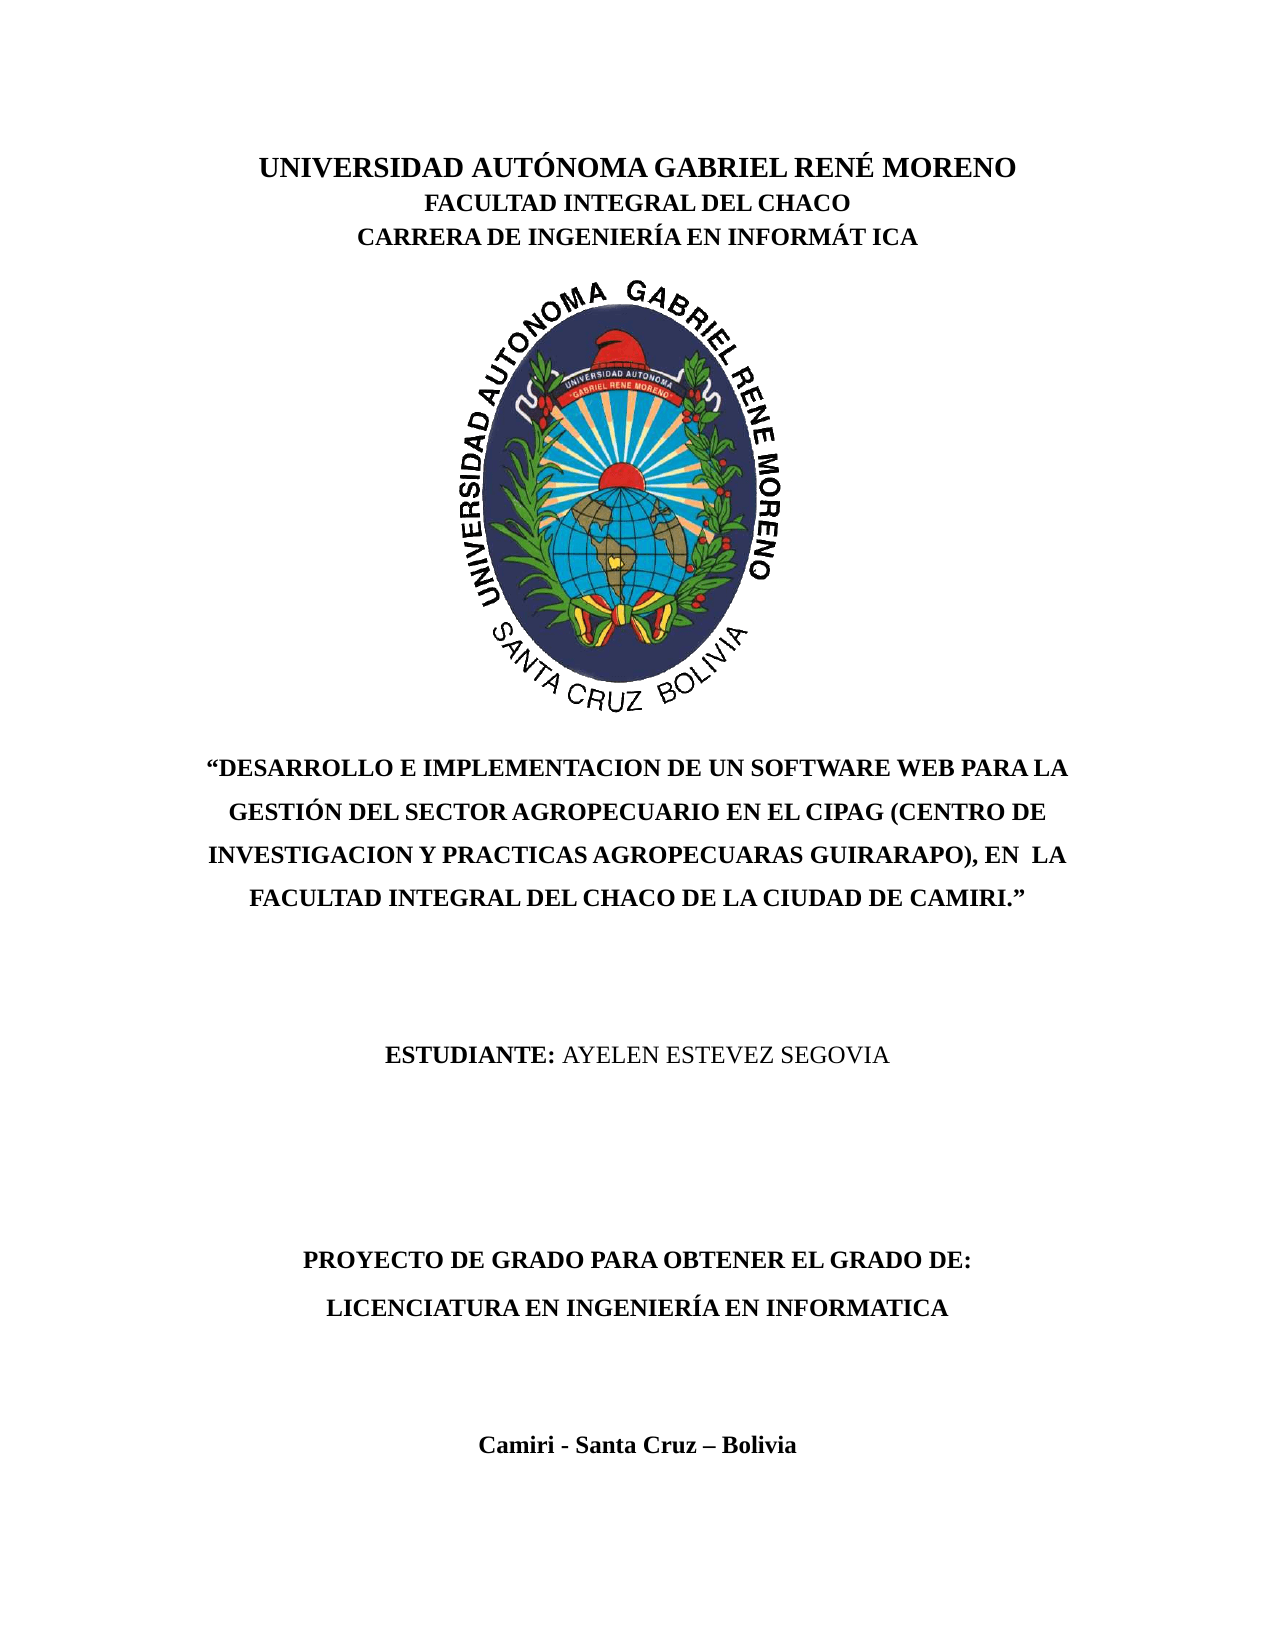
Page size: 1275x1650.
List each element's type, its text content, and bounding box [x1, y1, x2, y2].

text PROYECTO DE GRADO PARA OBTENER EL GRADO DE: [150, 1245, 1125, 1274]
text FACULTAD INTEGRAL DEL CHACO [150, 188, 1125, 217]
text ESTUDIANTE: AYELEN ESTEVEZ SEGOVIA [150, 1040, 1125, 1069]
text CARRERA DE INGENIERÍA EN INFORMÁT ICA [150, 222, 1125, 250]
text LICENCIATURA EN INGENIERÍA EN INFORMATICA [150, 1293, 1125, 1322]
text UNIVERSIDAD AUTÓNOMA GABRIEL RENÉ MORENO [150, 150, 1125, 183]
text “DESARROLLO E IMPLEMENTACION DE UN SOFTWARE WEB PARA LA GESTIÓN DEL SECTOR AGROPECUARIO EN EL CIPAG (CENTRO DE INVESTIGACION Y PRACTICAS AGROPECUARAS GUIRARAPO), EN LA FACULTAD INTEGRAL DEL CHACO DE LA CIUDAD DE CAMIRI.” [150, 753, 1125, 912]
text Camiri - Santa Cruz – Bolivia [150, 1430, 1125, 1459]
